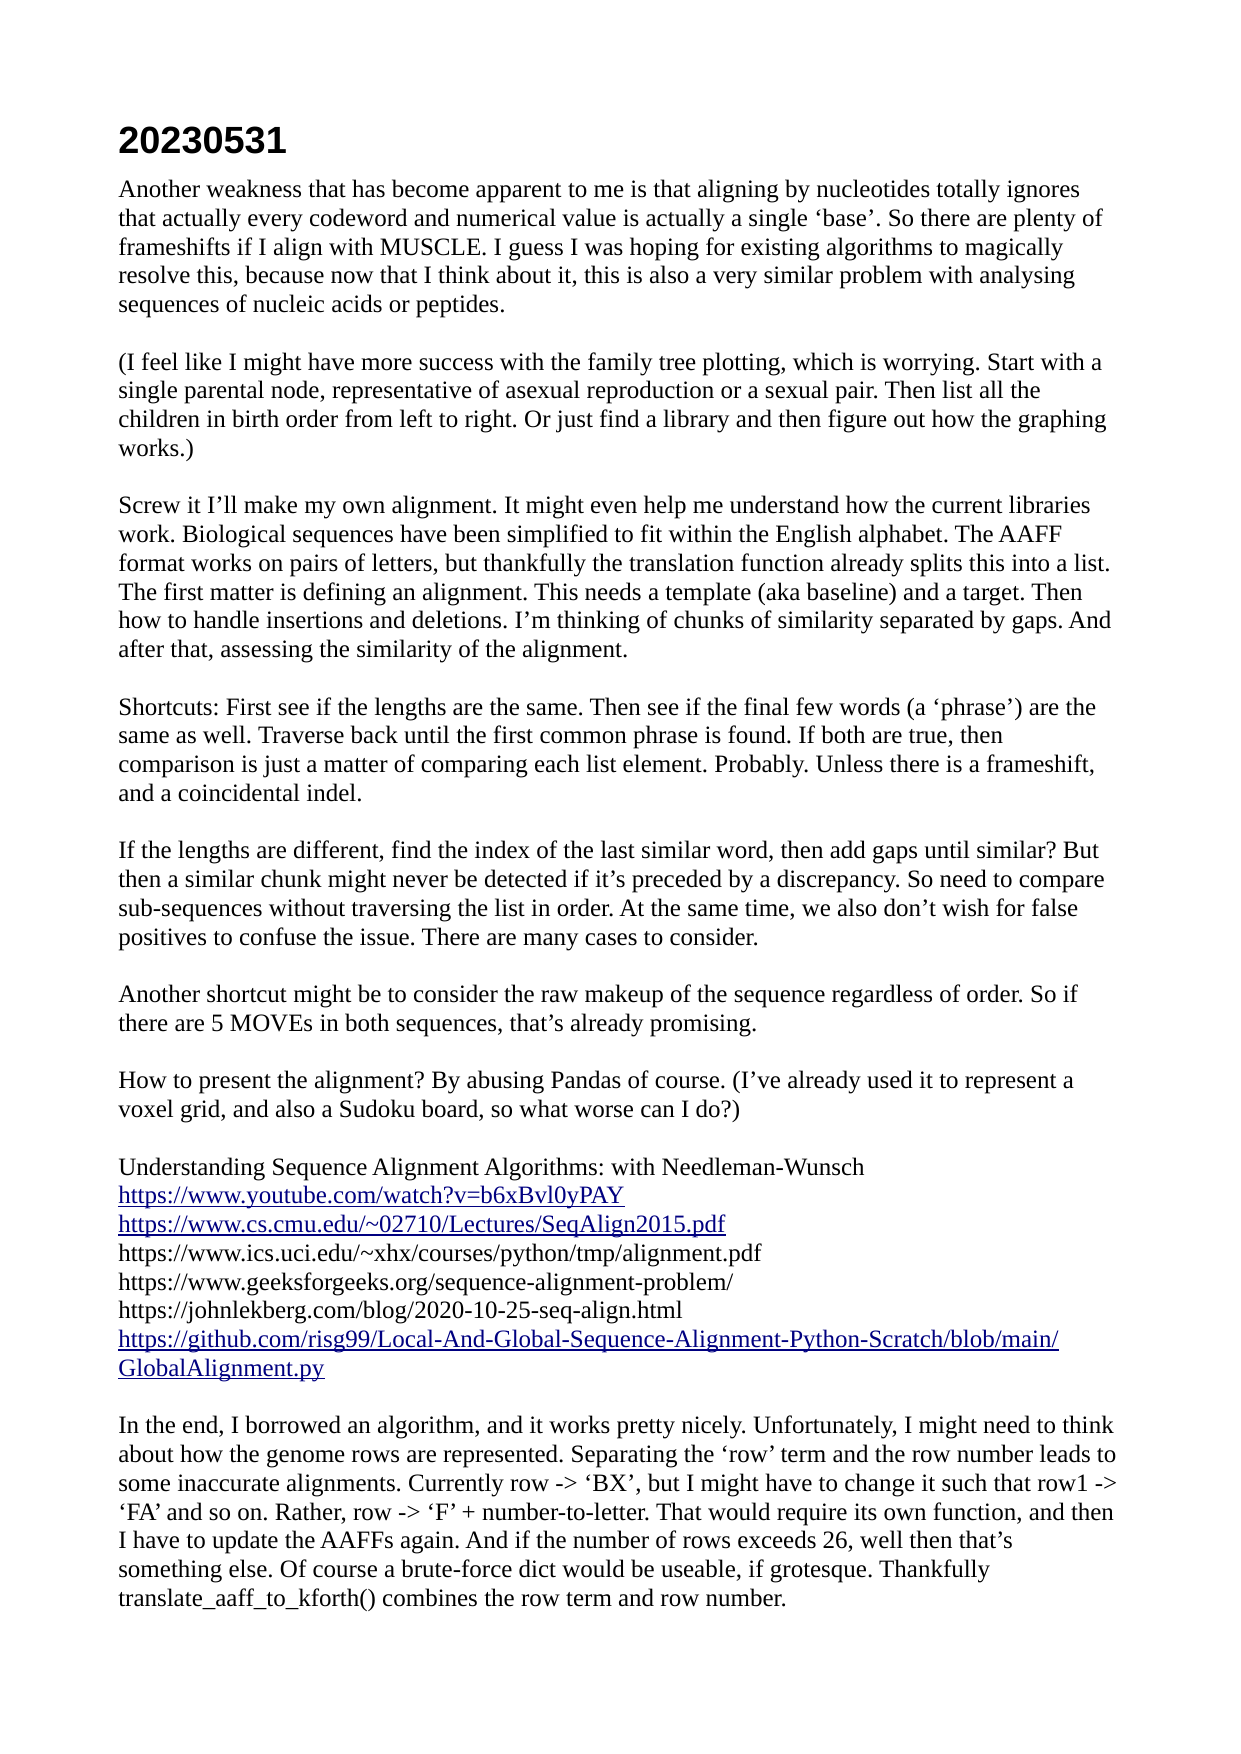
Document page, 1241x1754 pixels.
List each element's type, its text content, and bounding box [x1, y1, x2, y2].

text In the end, I borrowed an algorithm, and it works pretty nicely. Unfortunately, I might need to think about how the genome rows are represented. Separating the ‘row’ term and the row number leads to some inaccurate alignments. Currently row -> ‘BX’, but I might have to change it such that row1 -> ‘FA’ and so on. Rather, row -> ‘F’ + number-to-letter. That would require its own function, and then I have to update the AAFFs again. And if the number of rows exceeds 26, well then that’s something else. Of course a brute-force dict would be useable, if grotesque. Thankfully translate_aaff_to_kforth() combines the row term and row number. [118, 1411, 1122, 1612]
text Another weakness that has become apparent to me is that aligning by nucleotides totally ignores that actually every codeword and numerical value is actually a single ‘base’. So there are plenty of frameshifts if I align with MUSCLE. I guess I was hoping for existing algorithms to magically resolve this, because now that I think about it, this is also a very similar problem with analysing sequences of nucleic acids or peptides. [118, 174, 1122, 318]
subtitle 20230531 [118, 118, 1122, 162]
text Shortcuts: First see if the lengths are the same. Then see if the final few words (a ‘phrase’) are the same as well. Traverse back until the first common phrase is found. If both are true, then comparison is just a matter of comparing each list element. Probably. Unless there is a frameshift, and a coincidental indel. [118, 692, 1122, 807]
text https://www.ics.uci.edu/~xhx/courses/python/tmp/alignment.pdf [118, 1238, 1122, 1267]
text https://www.geeksforgeeks.org/sequence-alignment-problem/ [118, 1267, 1122, 1296]
text Another shortcut might be to consider the raw makeup of the sequence regardless of order. So if there are 5 MOVEs in both sequences, that’s already promising. [118, 979, 1122, 1037]
text https://github.com/risg99/Local-And-Global-Sequence-Alignment-Python-Scratch/blob/main/GlobalAlignment.py [118, 1324, 1122, 1382]
text (I feel like I might have more success with the family tree plotting, which is worrying. Start with a single parental node, representative of asexual reproduction or a sexual pair. Then list all the children in birth order from left to right. Or just find a library and then figure out how the graphing works.) [118, 347, 1122, 462]
text https://johnlekberg.com/blog/2020-10-25-seq-align.html [118, 1296, 1122, 1324]
text https://www.cs.cmu.edu/~02710/Lectures/SeqAlign2015.pdf [118, 1209, 1122, 1238]
text Understanding Sequence Alignment Algorithms: with Needleman-Wunsch https://www.youtube.com/watch?v=b6xBvl0yPAY [118, 1152, 1122, 1209]
text If the lengths are different, find the index of the last similar word, then add gaps until similar? But then a similar chunk might never be detected if it’s preceded by a discrepancy. So need to compare sub-sequences without traversing the list in order. At the same time, we also don’t wish for false positives to confuse the issue. There are many cases to consider. [118, 836, 1122, 951]
text How to present the alignment? By abusing Pandas of course. (I’ve already used it to represent a voxel grid, and also a Sudoku board, so what worse can I do?) [118, 1066, 1122, 1123]
text Screw it I’ll make my own alignment. It might even help me understand how the current libraries work. Biological sequences have been simplified to fit within the English alphabet. The AAFF format works on pairs of letters, but thankfully the translation function already splits this into a list. The first matter is defining an alignment. This needs a template (aka baseline) and a target. Then how to handle insertions and deletions. I’m thinking of chunks of similarity separated by gaps. And after that, assessing the similarity of the alignment. [118, 491, 1122, 663]
